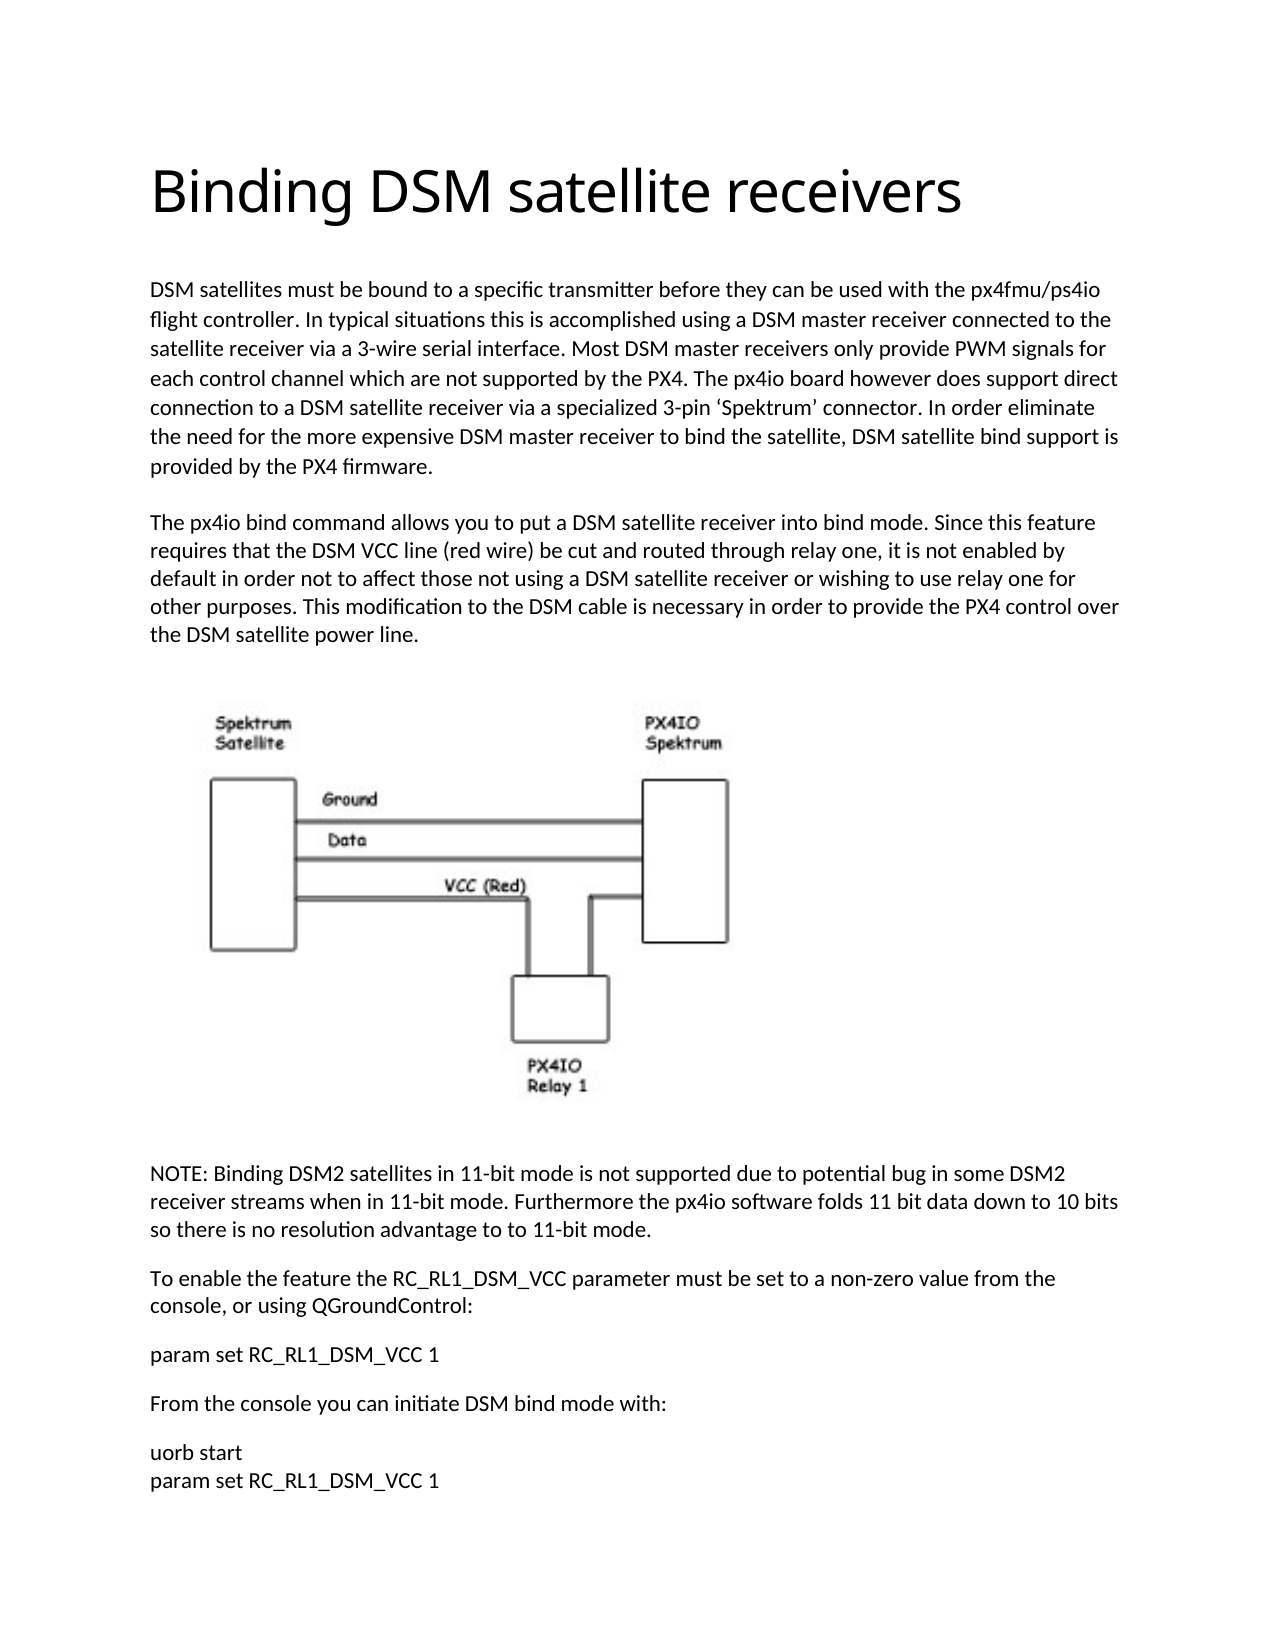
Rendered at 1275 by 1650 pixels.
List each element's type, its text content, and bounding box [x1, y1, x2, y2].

text The px4io bind command allows you to put a DSM satellite receiver into bind mode. Since this feature requires that the DSM VCC line (red wire) be cut and routed through relay one, it is not enabled by default in order not to affect those not using a DSM satellite receiver or wishing to use relay one for other purposes. This modification to the DSM cable is necessary in order to provide the PX4 control over the DSM satellite power line. [150, 508, 1125, 648]
text NOTE: Binding DSM2 satellites in 11-bit mode is not supported due to potential bug in some DSM2 receiver streams when in 11-bit mode. Furthermore the px4io software folds 11 bit data down to 10 bits so there is no resolution advantage to to 11-bit mode. [150, 1159, 1125, 1243]
title Binding DSM satellite receivers [150, 150, 1125, 229]
text From the console you can initiate DSM bind mode with: [150, 1389, 1125, 1417]
text DSM satellites must be bound to a specific transmitter before they can be used with the px4fmu/ps4io flight controller. In typical situations this is accomplished using a DSM master receiver connected to the satellite receiver via a 3-wire serial interface. Most DSM master receivers only provide PWM signals for each control channel which are not supported by the PX4. The px4io board however does support direct connection to a DSM satellite receiver via a specialized 3-pin ‘Spektrum’ connector. In order eliminate the need for the more expensive DSM master receiver to bind the satellite, DSM satellite bind support is provided by the PX4 firmware. [150, 276, 1125, 480]
text uorb start param set RC_RL1_DSM_VCC 1 [150, 1438, 1125, 1494]
text To enable the feature the RC_RL1_DSM_VCC parameter must be set to a non-zero value from the console, or using QGroundControl: [150, 1264, 1125, 1320]
text param set RC_RL1_DSM_VCC 1 [150, 1341, 1125, 1368]
